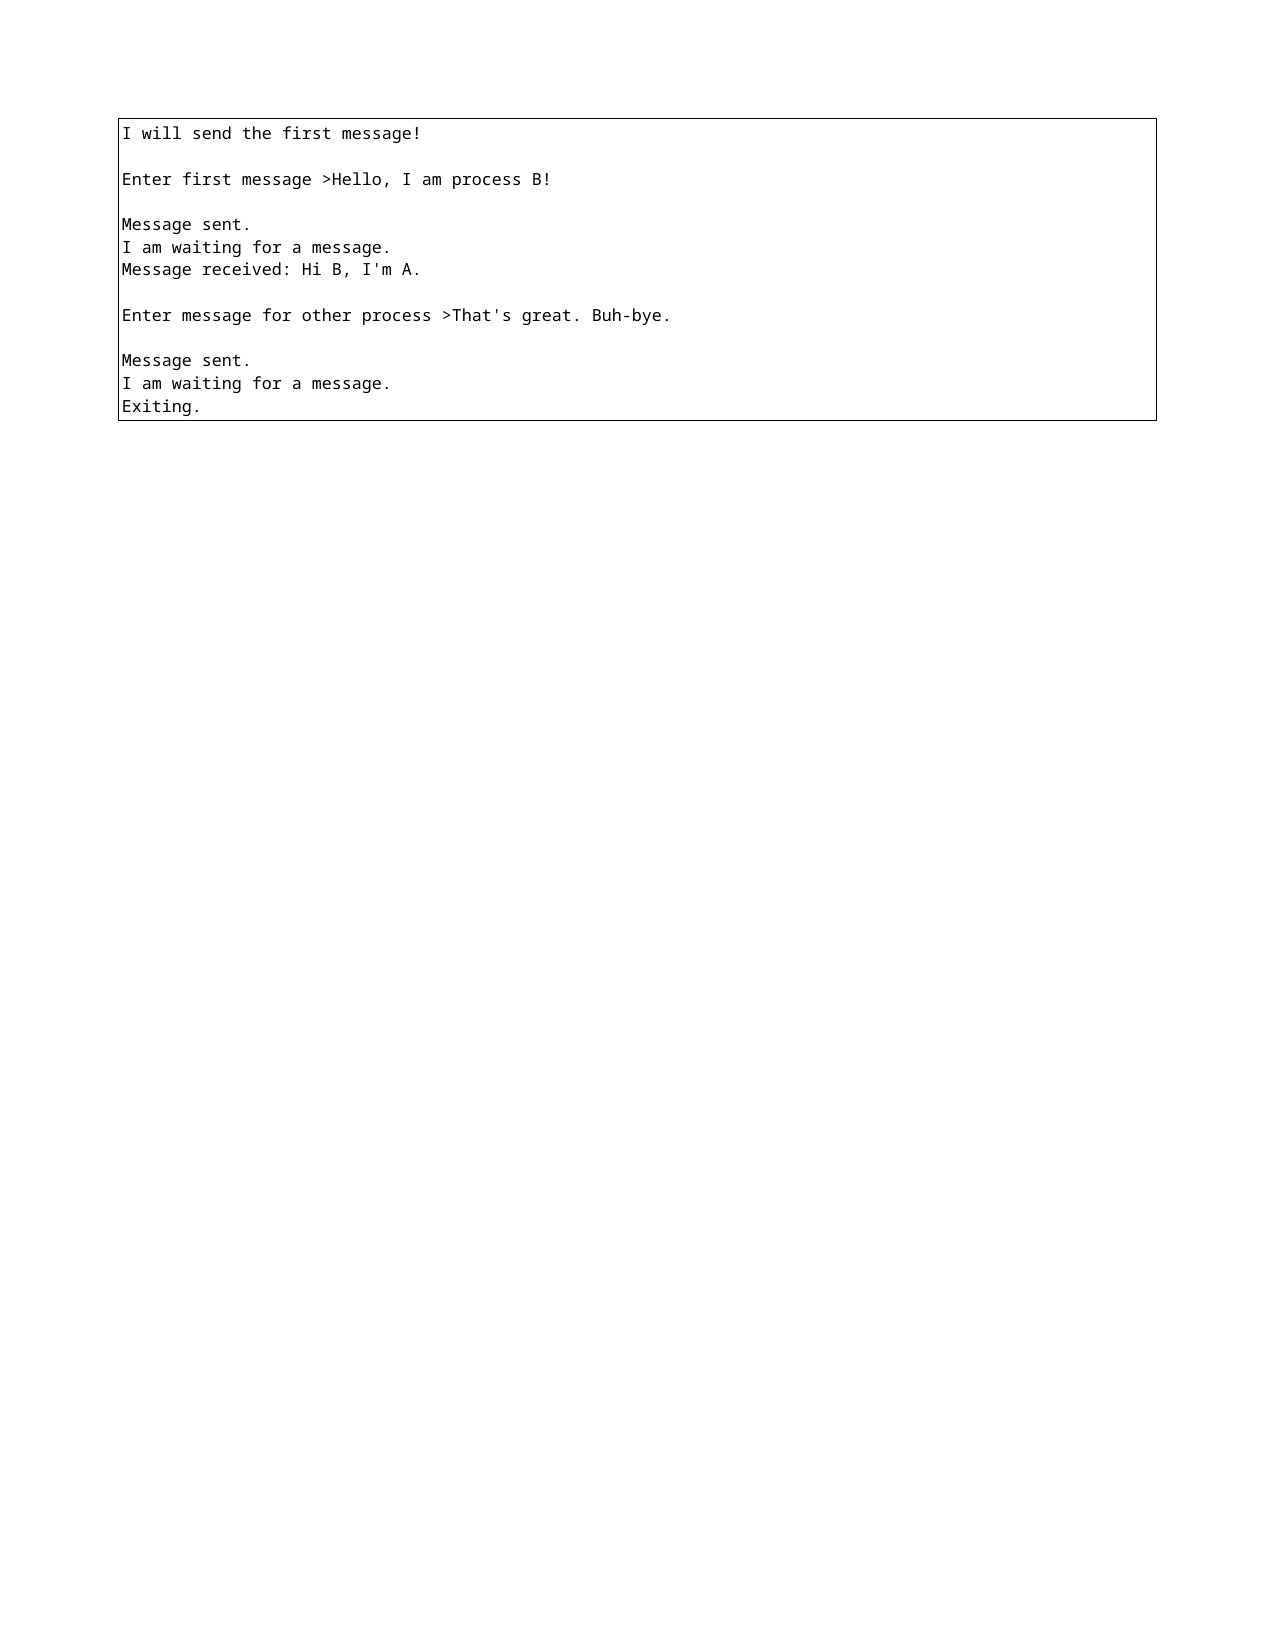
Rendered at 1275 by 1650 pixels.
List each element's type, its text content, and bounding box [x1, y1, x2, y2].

text Message sent. [119, 345, 1156, 368]
text I am waiting for a message. [119, 232, 1156, 254]
text Enter first message >Hello, I am process B! [119, 163, 1156, 190]
text I will send the first message! [119, 119, 1156, 144]
text Enter message for other process >That's great. Buh-bye. [119, 300, 1156, 326]
text Exiting. [119, 391, 1156, 420]
text Message sent. [119, 209, 1156, 232]
text I am waiting for a message. [119, 368, 1156, 391]
text Message received: Hi B, I'm A. [119, 254, 1156, 281]
